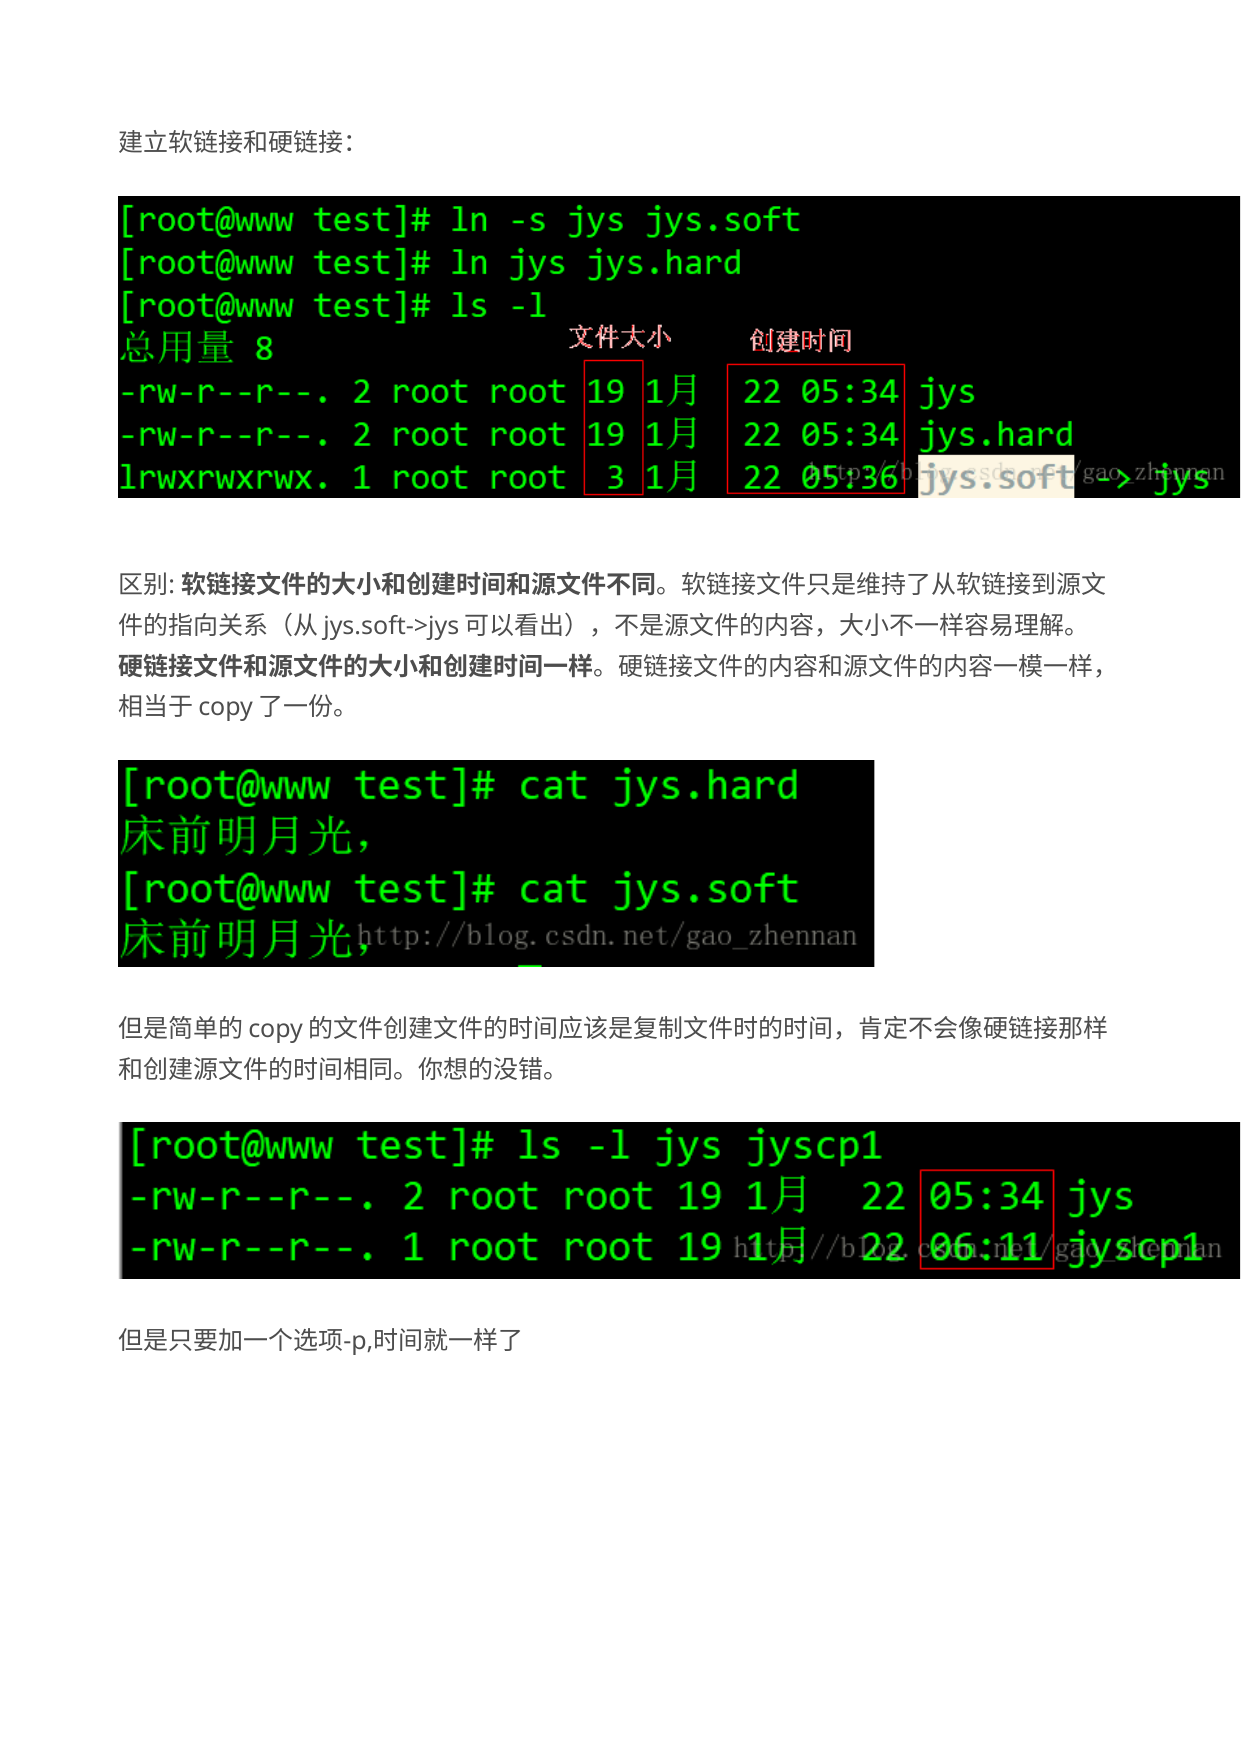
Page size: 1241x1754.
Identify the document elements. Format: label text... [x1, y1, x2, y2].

text 建立软链接和硬链接： [118, 118, 1122, 196]
text [118, 498, 1122, 535]
text 区别: 软链接文件的大小和创建时间和源文件不同。软链接文件只是维持了从软链接到源文件的指向关系（从jys.soft->jys可以看出），不是源文件的内容，大小不一样容易理解。 硬链接文件和源文件的大小和创建时间一样。硬链接文件的内容和源文件的内容一模一样，相当于copy了一份。 [118, 560, 1122, 1004]
picture [118, 196, 1241, 498]
picture [118, 1122, 1241, 1279]
text 但是简单的copy的文件创建文件的时间应该是复制文件时的时间，肯定不会像硬链接那样和创建源文件的时间相同。你想的没错。 但是只要加一个选项-p,时间就一样了 那么cp -p的文件是不是就相当于硬链接了呢？其实不然，对于源文件的内容有修改，硬链接文件会同步更新修改，始终保持和源文件的内容相同，而复制的文件则不可能做到这一点。 所以，硬链接等于cp -p加同步更新。 软链接像快捷方式，方便我们打开源文件，这一点在windows中深有体会，那硬链接有哪些应用呢？ 在多用户的操作系统里，你写一个脚本，程序等，没有完成，保存后等下次有时间继续写，但是其他用户有可能将你未写完的东西当成垃圾清理掉，这时，你对你的程序，脚本等做一个硬链接，利用硬链接的同步更新，就可以方式，别人误删你的源文件了。 [118, 1004, 1122, 1122]
text 但是简单的copy的文件创建文件的时间应该是复制文件时的时间，肯定不会像硬链接那样和创建源文件的时间相同。你想的没错。 但是只要加一个选项-p,时间就一样了 那么cp -p的文件是不是就相当于硬链接了呢？其实不然，对于源文件的内容有修改，硬链接文件会同步更新修改，始终保持和源文件的内容相同，而复制的文件则不可能做到这一点。 所以，硬链接等于cp -p加同步更新。 软链接像快捷方式，方便我们打开源文件，这一点在windows中深有体会，那硬链接有哪些应用呢？ 在多用户的操作系统里，你写一个脚本，程序等，没有完成，保存后等下次有时间继续写，但是其他用户有可能将你未写完的东西当成垃圾清理掉，这时，你对你的程序，脚本等做一个硬链接，利用硬链接的同步更新，就可以方式，别人误删你的源文件了。 [118, 1279, 1122, 1357]
picture [118, 760, 875, 967]
